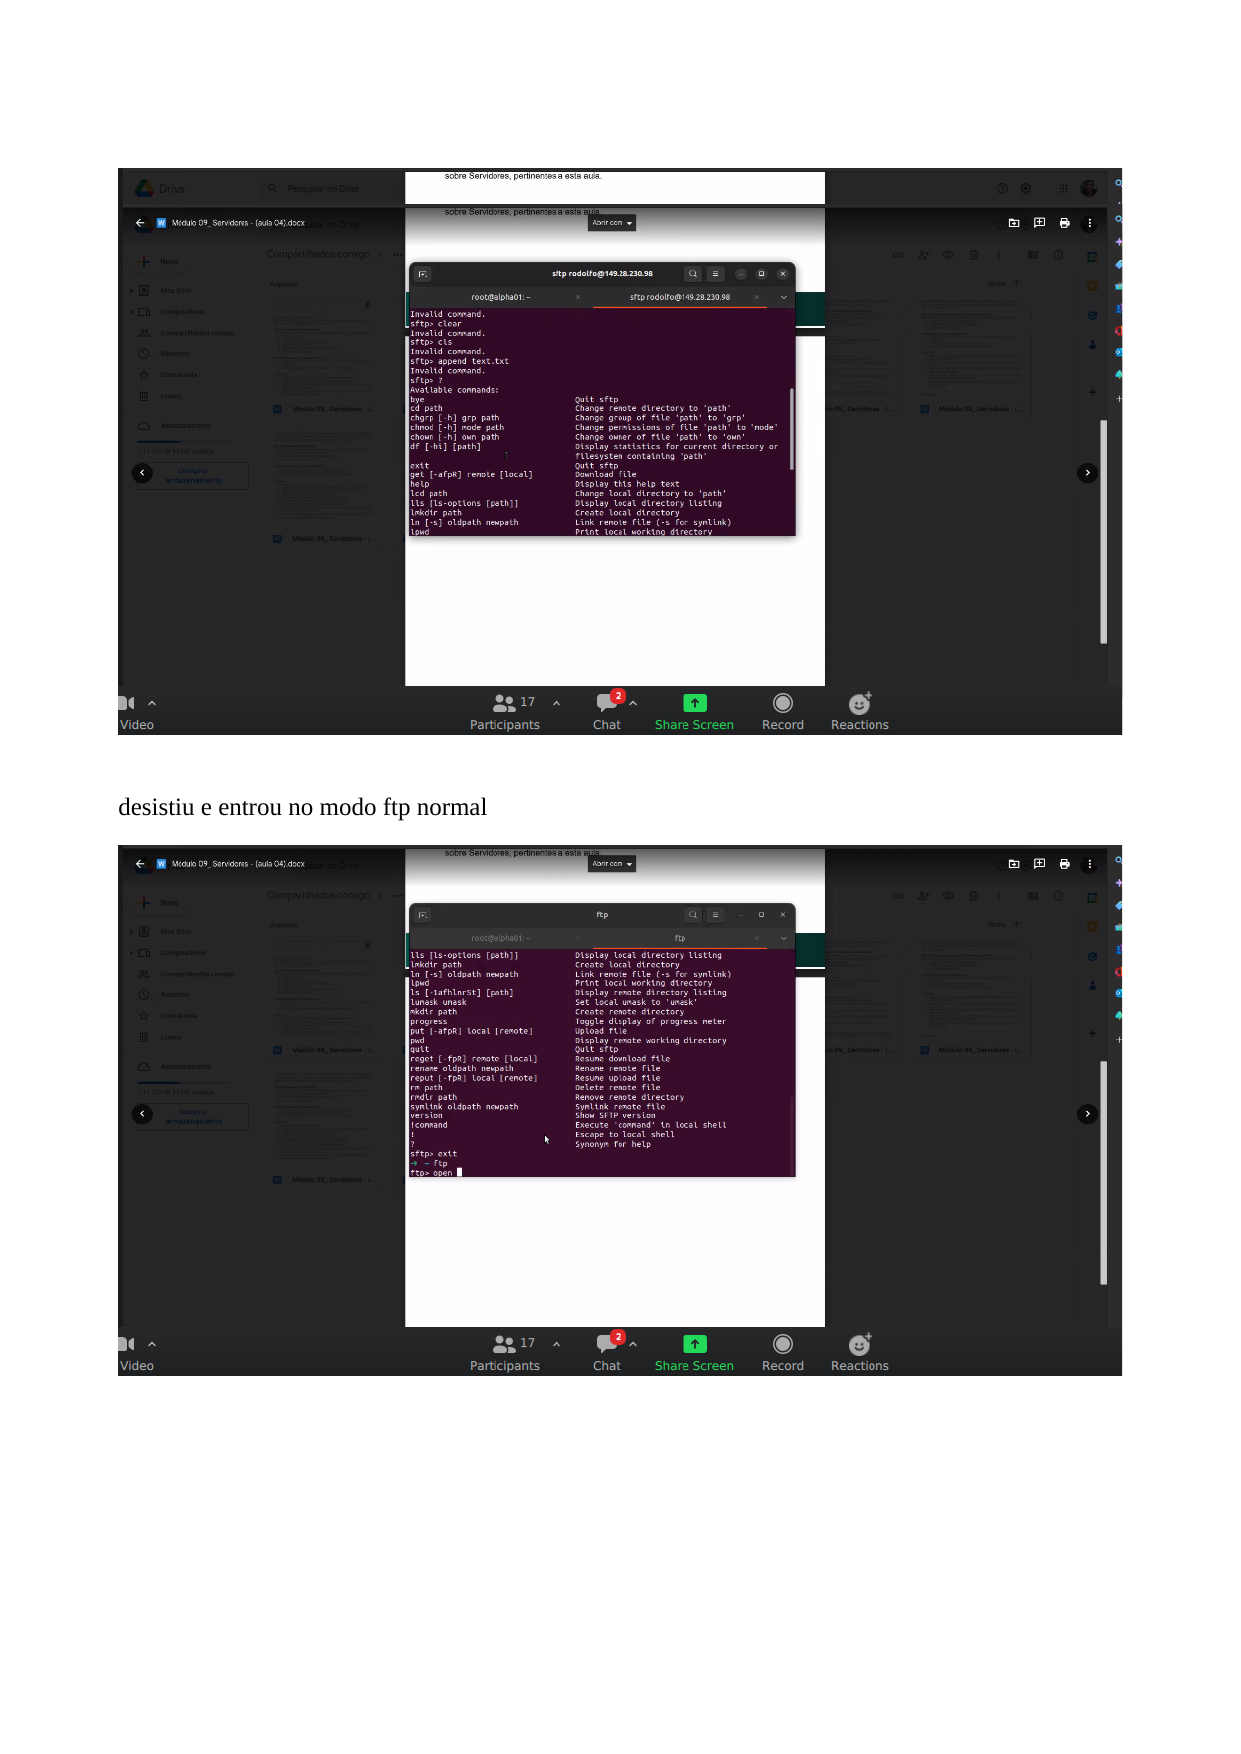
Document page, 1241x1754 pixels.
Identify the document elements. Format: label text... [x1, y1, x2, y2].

text desistiu e entrou no modo ftp normal [118, 792, 1122, 821]
picture [118, 845, 1123, 1376]
picture [118, 168, 1123, 735]
